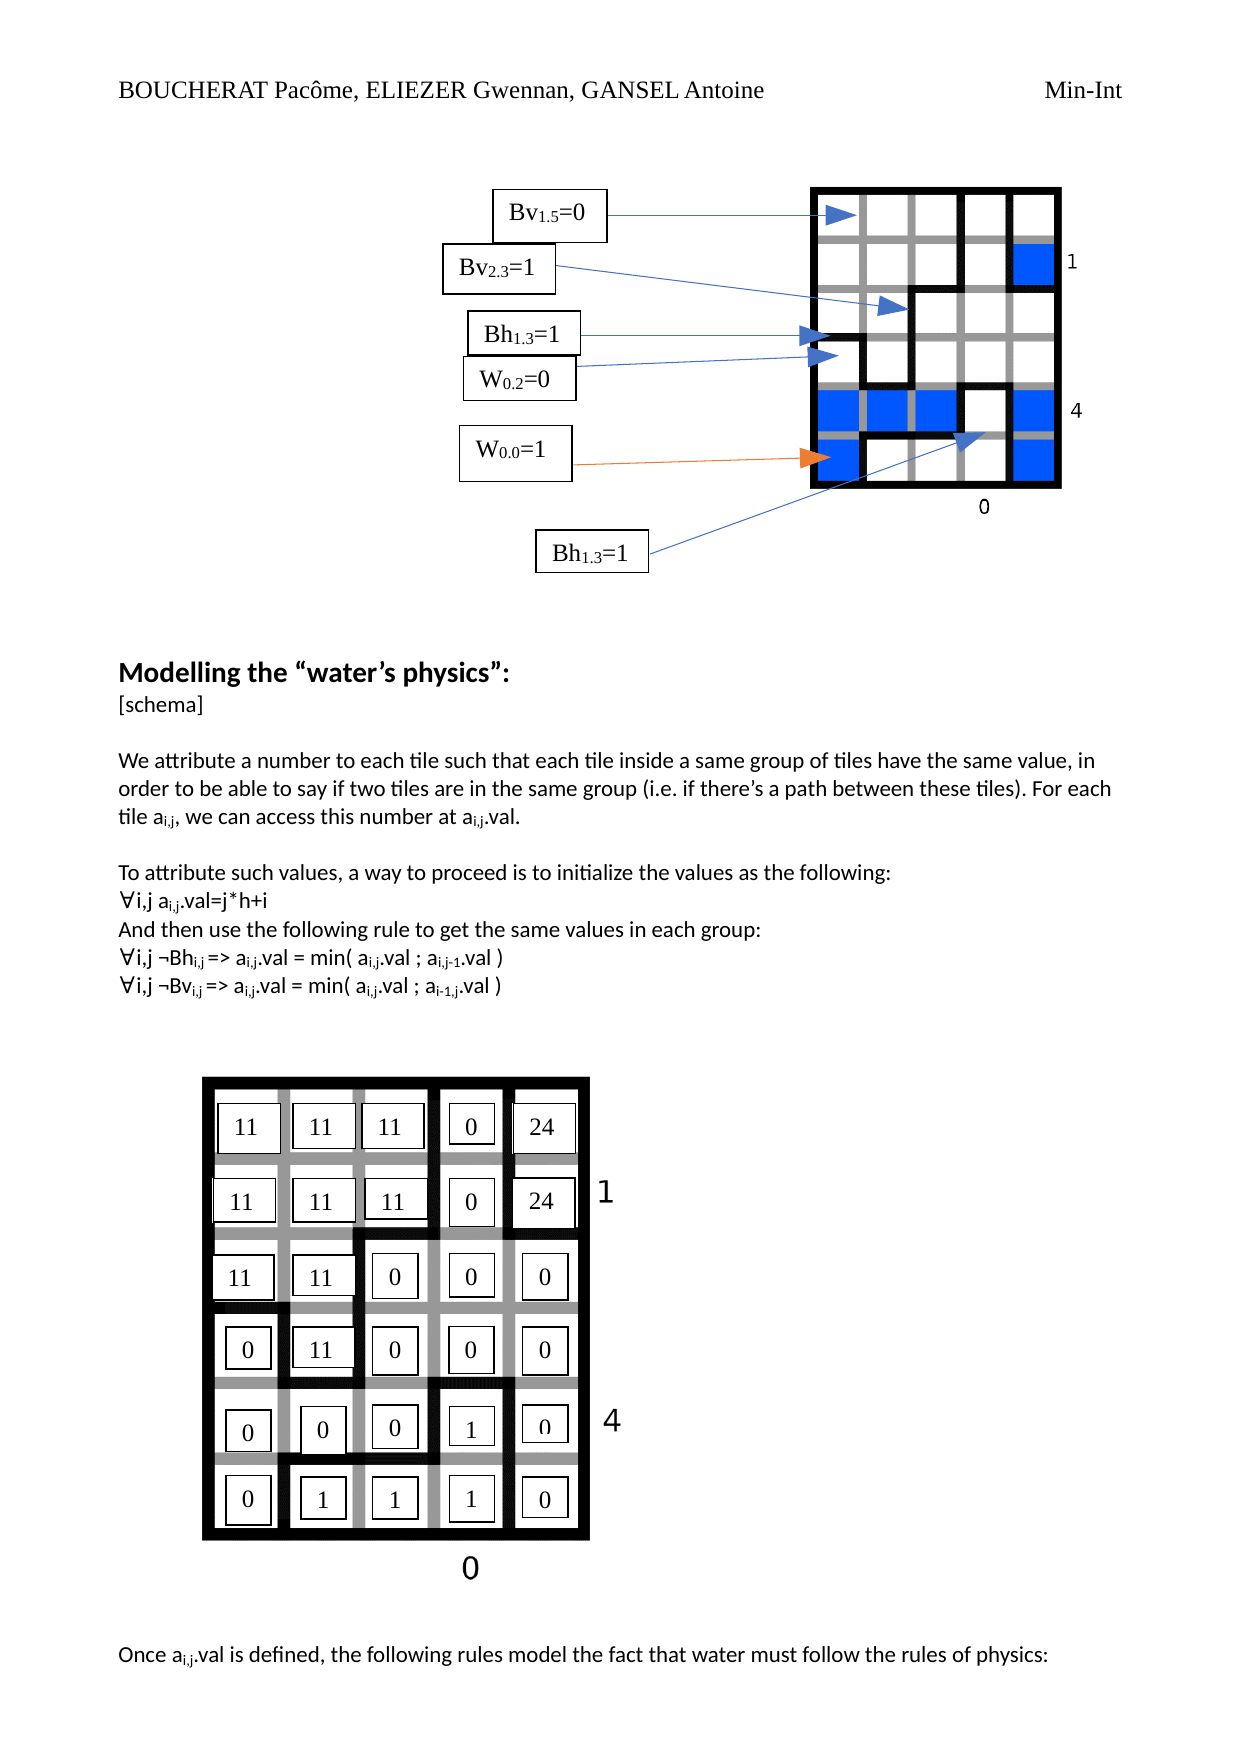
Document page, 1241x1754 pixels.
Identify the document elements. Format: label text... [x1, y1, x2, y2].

text 0 [538, 1485, 552, 1509]
text 11 [381, 1187, 411, 1211]
text 0 [388, 1262, 402, 1290]
text 0 [388, 1335, 402, 1364]
text Once ai,j.val is defined, the following rules model the fact that water must follow the rules of physics: [118, 1641, 1122, 1669]
text 1 [317, 1485, 330, 1511]
text 0 [465, 1112, 479, 1136]
text W0.0=1 [475, 434, 556, 462]
picture [755, 132, 1123, 528]
text ∀i,j ¬Bhi,j => ai,j.val = min( ai,j.val ; ai,j-1.val ) [118, 943, 1122, 971]
text 11 [377, 1112, 408, 1140]
text Bv2.3=1 [459, 252, 540, 281]
text To attribute such values, a way to proceed is to initialize the values as the following: [118, 858, 1122, 886]
text Bv1.5=0 [509, 197, 591, 226]
text 0 [538, 1335, 552, 1364]
text 24 [529, 1112, 560, 1141]
text 0 [464, 1335, 478, 1363]
text W0.2=0 [479, 364, 560, 392]
text [schema] [118, 690, 1122, 718]
text We attribute a number to each tile such that each tile inside a same group of tiles have the same value, in order to be able to say if two tiles are in the same group (i.e. if there’s a path between these tiles). For each tile ai,j, we can access this number at ai,j.val. [118, 746, 1122, 830]
text 0 [465, 1187, 479, 1216]
text 11 [309, 1187, 339, 1214]
text ∀i,j ai,j.val=j*h+i [118, 886, 1122, 915]
text 1 [465, 1484, 479, 1512]
subtitle Modelling the “water’s physics”: [118, 654, 1122, 690]
text 0 [317, 1415, 330, 1444]
text 24 [528, 1186, 559, 1215]
picture [118, 1056, 1019, 1585]
text 0 [388, 1413, 402, 1440]
text 1 [465, 1415, 479, 1437]
text 0 [242, 1484, 255, 1512]
text 11 [309, 1263, 339, 1287]
text 11 [227, 1263, 258, 1292]
text Bh1.3=1 [484, 319, 565, 347]
text 0 [242, 1418, 255, 1443]
text 0 [538, 1413, 552, 1434]
text 11 [309, 1335, 339, 1359]
text 0 [242, 1335, 255, 1361]
text 0 [465, 1262, 479, 1289]
text 11 [309, 1112, 339, 1140]
text 11 [229, 1187, 260, 1214]
text 0 [538, 1262, 552, 1291]
text 11 [234, 1112, 264, 1141]
text Bh1.3=1 [552, 538, 633, 564]
text ∀i,j ¬Bvi,j => ai,j.val = min( ai,j.val ; ai-1,j.val ) [118, 971, 1122, 999]
text And then use the following rule to get the same values in each group: [118, 915, 1122, 943]
text 1 [388, 1485, 402, 1511]
